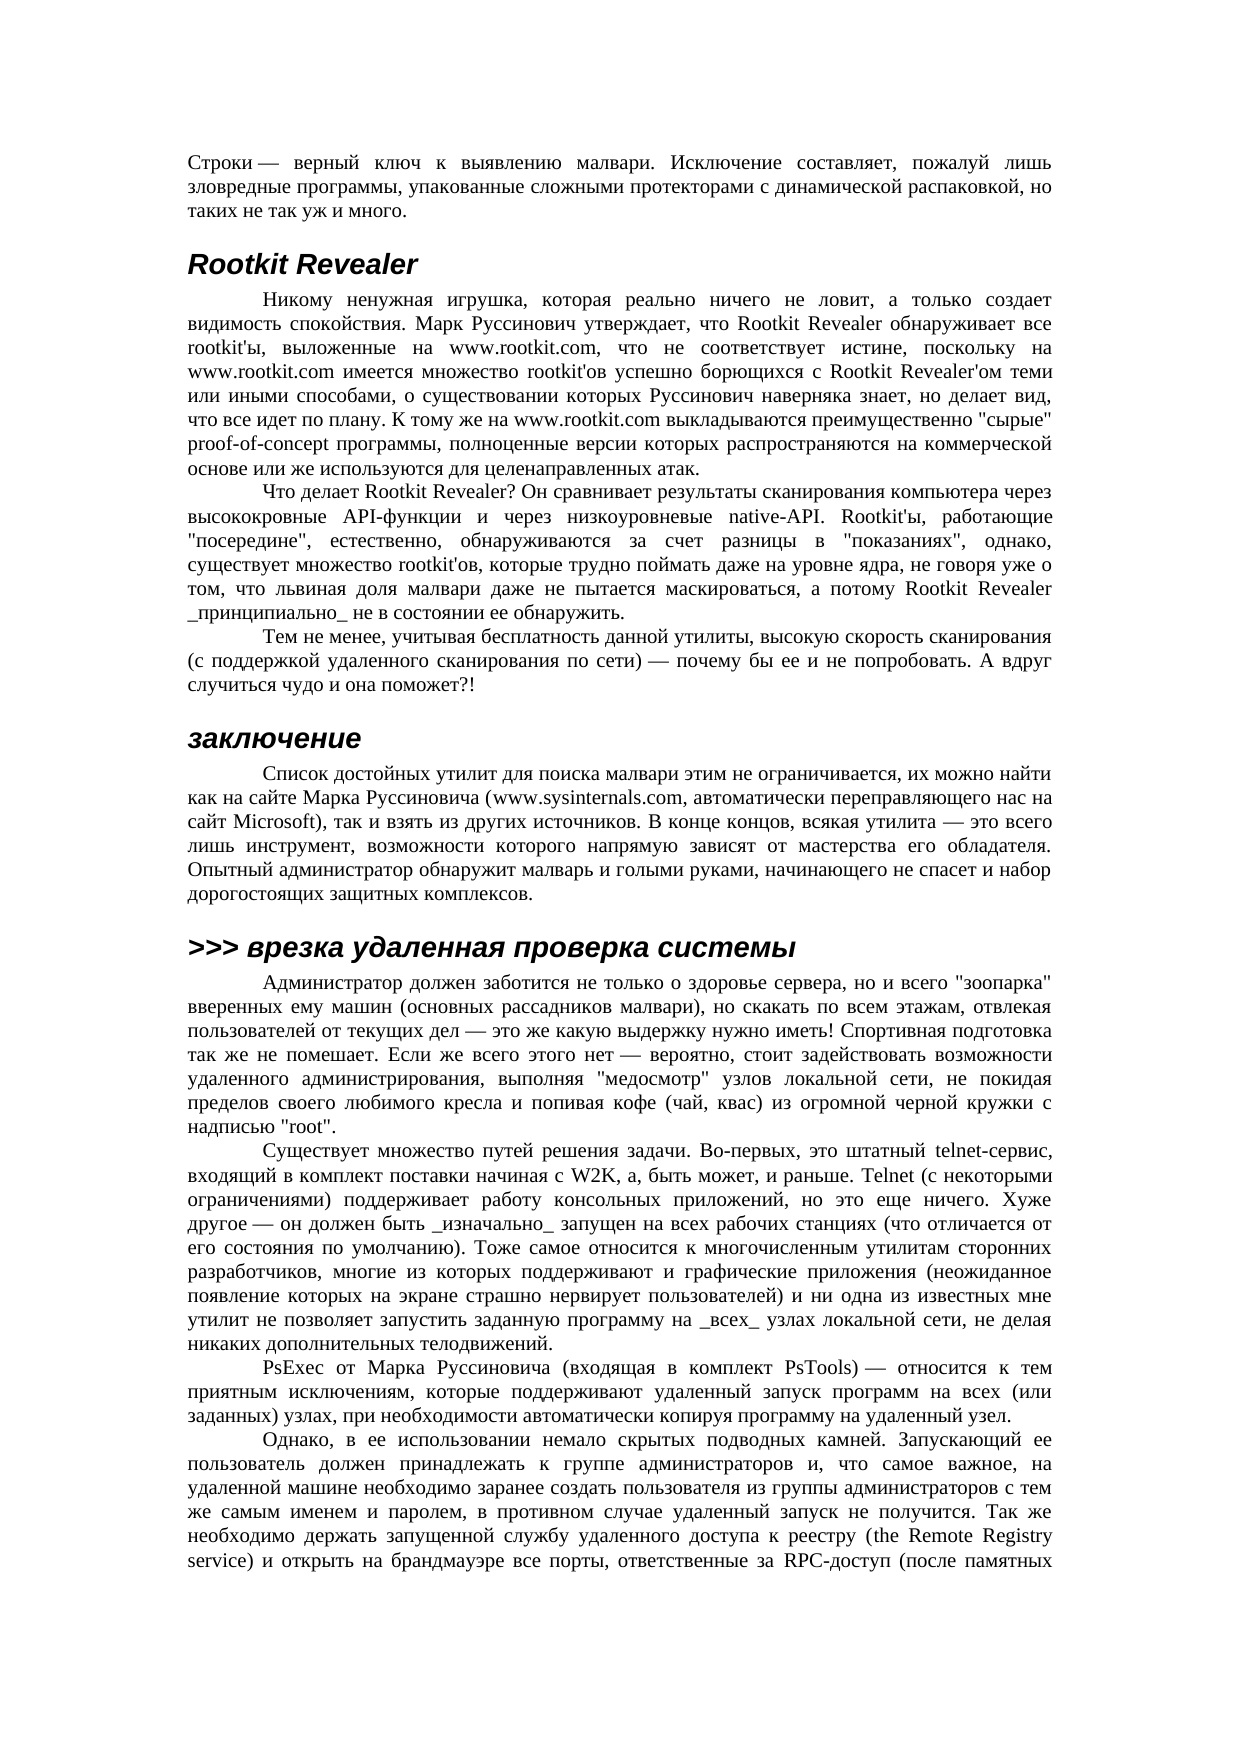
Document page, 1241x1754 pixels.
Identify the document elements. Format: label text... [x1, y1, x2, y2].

text Что делает Rootkit Revealer? Он сравнивает результаты сканирования компьютера через высококровные API-функции и через низкоуровневые native-API. Rootkit'ы, работающие "посередине", естественно, обнаруживаются за счет разницы в "показаниях", однако, существует множество rootkit'ов, которые трудно поймать даже на уровне ядра, не говоря уже о том, что львиная доля малвари даже не пытается маскироваться, а потому Rootkit Revealer _принципиально_ не в состоянии ее обнаружить. [187, 479, 1053, 624]
text Администратор должен заботится не только о здоровье сервера, но и всего "зоопарка" вверенных ему машин (основных рассадников малвари), но скакать по всем этажам, отвлекая пользователей от текущих дел — это же какую выдержку нужно иметь! Спортивная подготовка так же не помешает. Если же всего этого нет — вероятно, стоит задействовать возможности удаленного администрирования, выполняя "медосмотр" узлов локальной сети, не покидая пределов своего любимого кресла и попивая кофе (чай, квас) из огромной черной кружки с надписью "root". [187, 970, 1053, 1138]
text Список достойных утилит для поиска малвари этим не ограничивается, их можно найти как на сайте Марка Руссиновича (www.sysinternals.com, автоматически переправляющего нас на сайт Microsoft), так и взять из других источников. В конце концов, всякая утилита — это всего лишь инструмент, возможности которого напрямую зависят от мастерства его обладателя. Опытный администратор обнаружит малварь и голыми руками, начинающего не спасет и набор дорогостоящих защитных комплексов. [187, 761, 1053, 905]
text Однако, в ее использовании немало скрытых подводных камней. Запускающий ее пользователь должен принадлежать к группе администраторов и, что самое важное, на удаленной машине необходимо заранее создать пользователя из группы администраторов с тем же самым именем и паролем, в противном случае удаленный запуск не получится. Так же необходимо держать запущенной службу удаленного доступа к реестру (the Remote Registry service) и открыть на брандмауэре все порты, ответственные за RPC-доступ (после памятных [187, 1427, 1053, 1572]
text Никому ненужная игрушка, которая реально ничего не ловит, а только создает видимость спокойствия. Марк Руссинович утверждает, что Rootkit Revealer обнаруживает все rootkit'ы, выложенные на www.rootkit.com, что не соответствует истине, поскольку на www.rootkit.com имеется множество rootkit'ов успешно борющихся с Rootkit Revealer'ом теми или иными способами, о существовании которых Руссинович наверняка знает, но делает вид, что все идет по плану. К тому же на www.rootkit.com выкладываются преимущественно "сырые" proof-of-concept программы, полноценные версии которых распространяются на коммерческой основе или же используются для целенаправленных атак. [187, 287, 1053, 479]
text Строки — верный ключ к выявлению малвари. Исключение составляет, пожалуй лишь зловредные программы, упакованные сложными протекторами с динамической распаковкой, но таких не так уж и много. [187, 150, 1053, 222]
subtitle >>> врезка удаленная проверка системы [187, 930, 1053, 964]
text Существует множество путей решения задачи. Во-первых, это штатный telnet-сервис, входящий в комплект поставки начиная с W2K, а, быть может, и раньше. Telnet (с некоторыми ограничениями) поддерживает работу консольных приложений, но это еще ничего. Хуже другое — он должен быть _изначально_ запущен на всех рабочих станциях (что отличается от его состояния по умолчанию). Тоже самое относится к многочисленным утилитам сторонних разработчиков, многие из которых поддерживают и графические приложения (неожиданное появление которых на экране страшно нервирует пользователей) и ни одна из известных мне утилит не позволяет запустить заданную программу на _всех_ узлах локальной сети, не делая никаких дополнительных телодвижений. [187, 1138, 1053, 1355]
text Тем не менее, учитывая бесплатность данной утилиты, высокую скорость сканирования (с поддержкой удаленного сканирования по сети) — почему бы ее и не попробовать. А вдруг случиться чудо и она поможет?! [187, 624, 1053, 696]
subtitle заключение [187, 721, 1053, 754]
subtitle Rootkit Revealer [187, 247, 1053, 281]
text PsExec от Марка Руссиновича (входящая в комплект PsTools) — относится к тем приятным исключениям, которые поддерживают удаленный запуск программ на всех (или заданных) узлах, при необходимости автоматически копируя программу на удаленный узел. [187, 1355, 1053, 1427]
